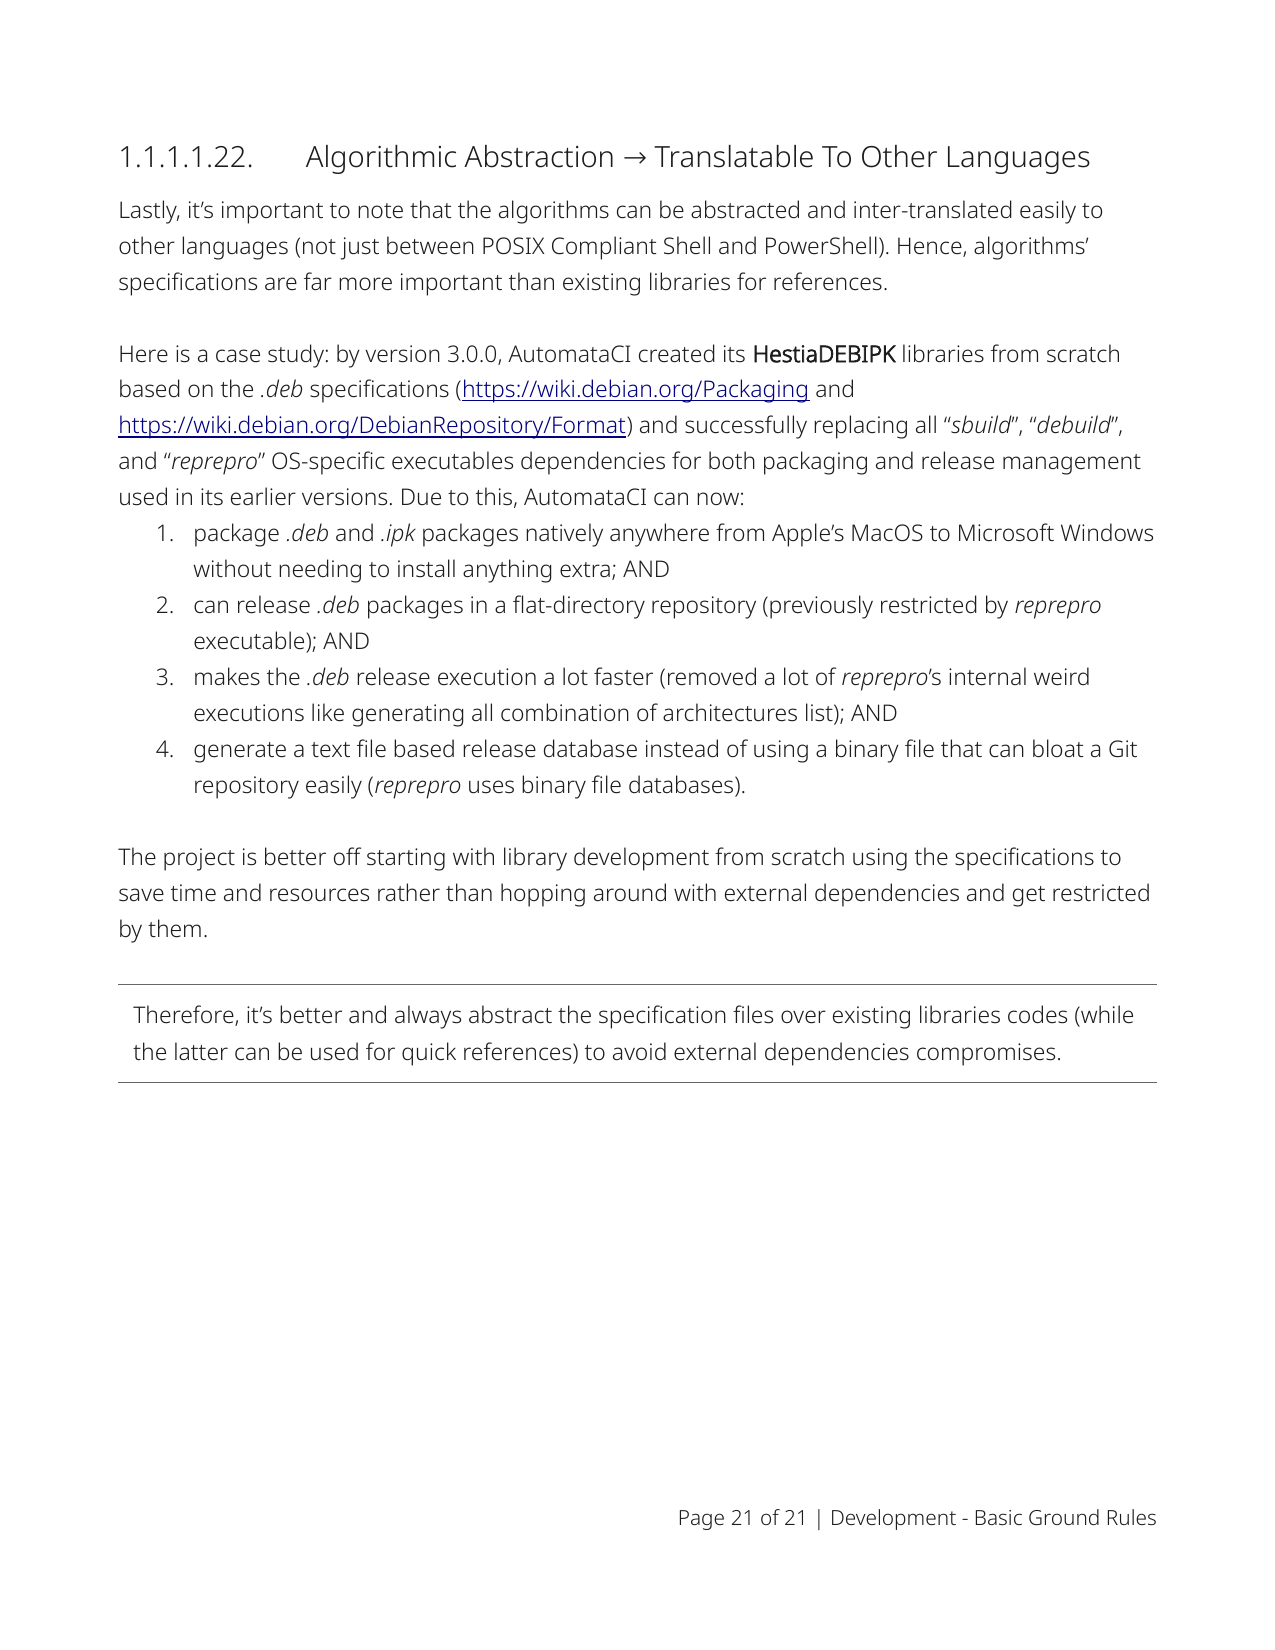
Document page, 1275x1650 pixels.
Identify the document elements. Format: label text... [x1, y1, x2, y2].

list makes the .deb release execution a lot faster (removed a lot of reprepro’s internal weird executions like generating all combination of architectures list); AND [156, 661, 1157, 728]
text The project is better off starting with library development from scratch using the specifications to save time and resources rather than hopping around with external dependencies and get restricted by them. [118, 841, 1157, 944]
subtitle Algorithmic Abstraction → Translatable To Other Languages [118, 136, 1157, 176]
text Therefore, it’s better and always abstract the specification files over existing libraries codes (while the latter can be used for quick references) to avoid external dependencies compromises. [118, 985, 1157, 1082]
text Here is a case study: by version 3.0.0, AutomataCI created its HestiaDEBIPK libraries from scratch based on the .deb specifications (https://wiki.debian.org/Packaging and https://wiki.debian.org/DebianRepository/Format) and successfully replacing all “sbuild”, “debuild”, and “reprepro” OS-specific executables dependencies for both packaging and release management used in its earlier versions. Due to this, AutomataCI can now: [118, 337, 1157, 512]
list generate a text file based release database instead of using a binary file that can bloat a Git repository easily (reprepro uses binary file databases). [156, 733, 1157, 800]
list package .deb and .ipk packages natively anywhere from Apple’s MacOS to Microsoft Windows without needing to install anything extra; AND [156, 517, 1157, 584]
text Lastly, it’s important to note that the algorithms can be abstracted and inter-translated easily to other languages (not just between POSIX Compliant Shell and PowerShell). Hence, algorithms’ specifications are far more important than existing libraries for references. [118, 194, 1157, 297]
list can release .deb packages in a flat-directory repository (previously restricted by reprepro executable); AND [156, 589, 1157, 656]
